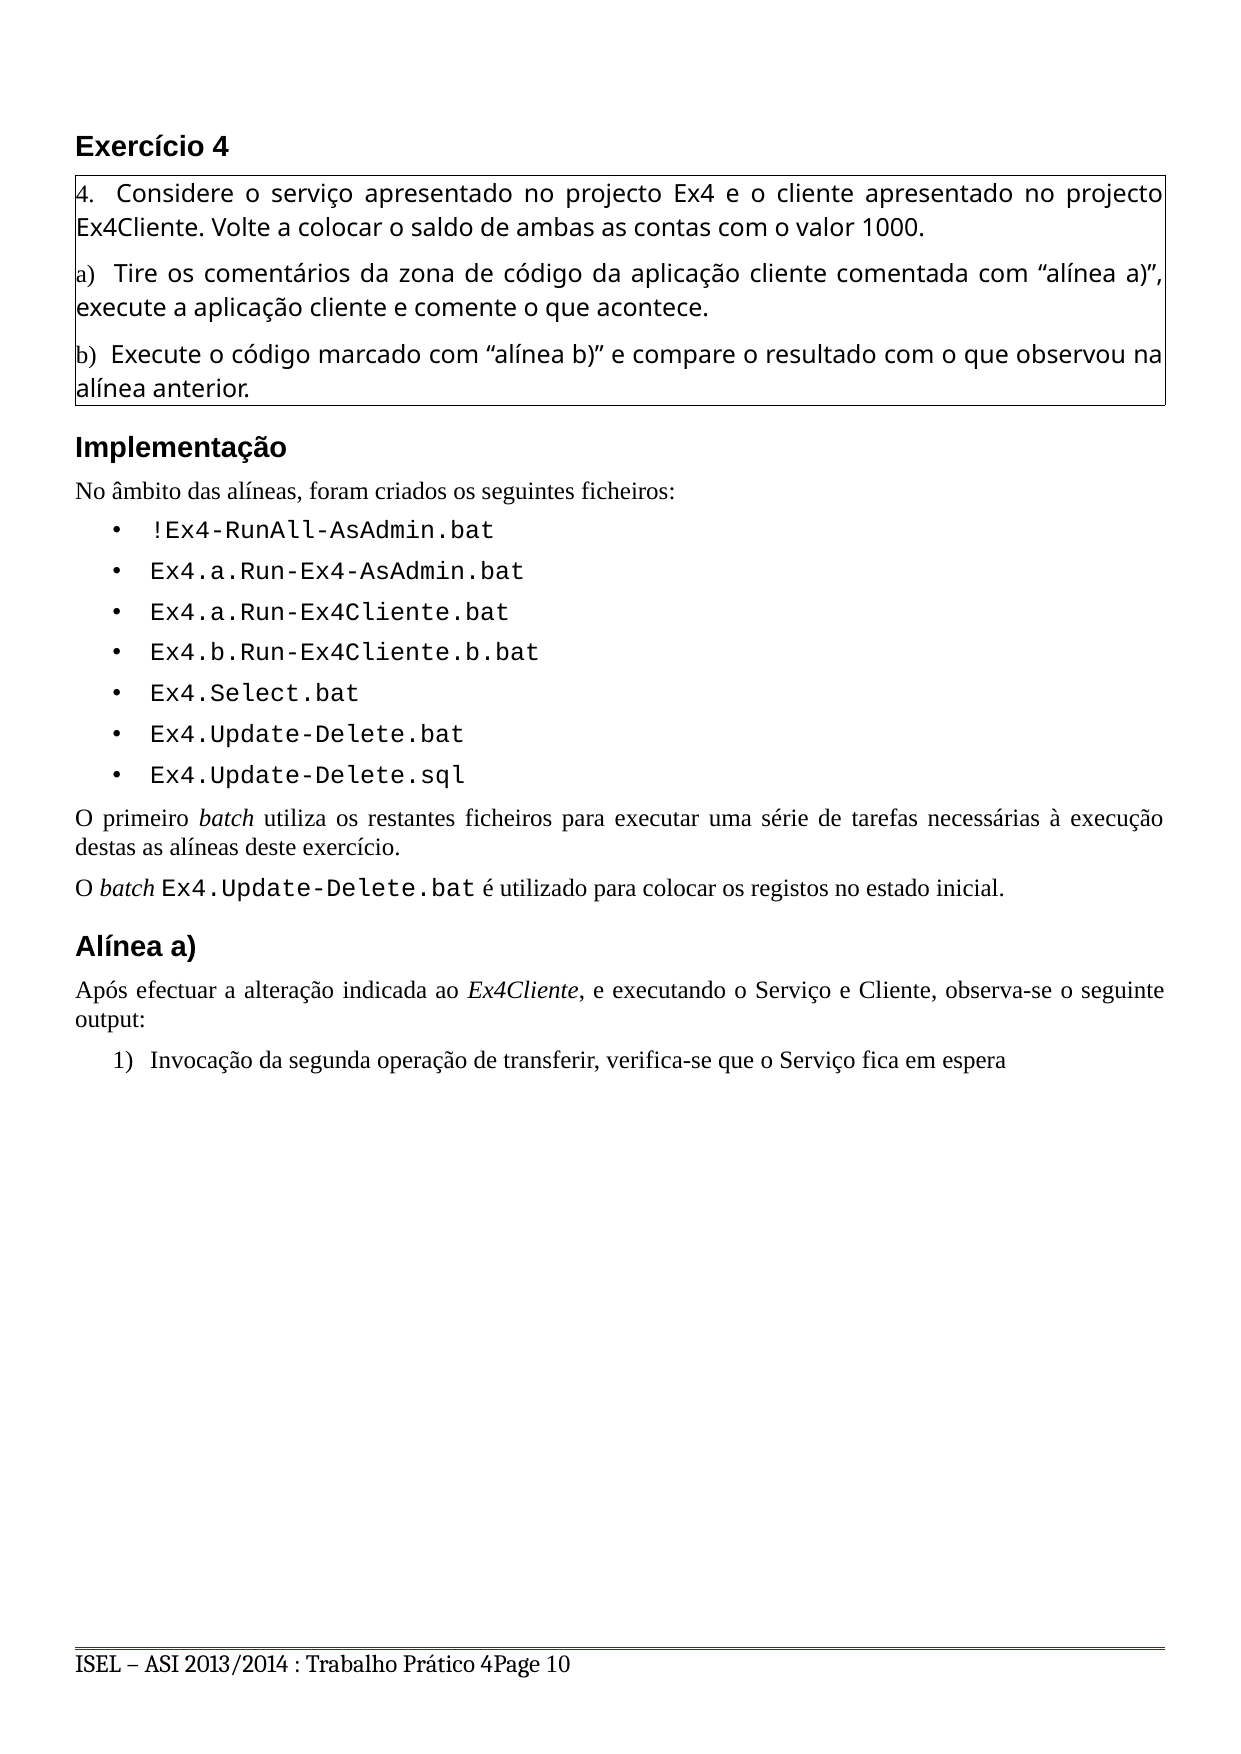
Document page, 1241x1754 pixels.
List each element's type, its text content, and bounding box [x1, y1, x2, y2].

text O batch Ex4.Update-Delete.bat é utilizado para colocar os registos no estado inicial. [75, 873, 1165, 904]
text Após efectuar a alteração indicada ao Ex4Cliente, e executando o Serviço e Cliente, observa-se o seguinte output: [75, 975, 1165, 1033]
list Ex4.Update-Delete.bat [112, 722, 1165, 750]
subtitle Exercício 4 [75, 129, 1165, 162]
list Invocação da segunda operação de transferir, verifica-se que o Serviço fica em espera [112, 1045, 1165, 1074]
list Ex4.a.Run-Ex4-AsAdmin.bat [112, 558, 1165, 587]
subtitle Alínea a) [75, 929, 1165, 963]
text No âmbito das alíneas, foram criados os seguintes ficheiros: [75, 476, 1165, 505]
text a) Tire os comentários da zona de código da aplicação cliente comentada com “alínea a)”, execute a aplicação cliente e comente o que acontece. [76, 255, 1165, 324]
text O primeiro batch utiliza os restantes ficheiros para executar uma série de tarefas necessárias à execução destas as alíneas deste exercício. [75, 803, 1165, 861]
text 4. Considere o serviço apresentado no projecto Ex4 e o cliente apresentado no projecto Ex4Cliente. Volte a colocar o saldo de ambas as contas com o valor 1000. [76, 176, 1165, 243]
list Ex4.a.Run-Ex4Cliente.bat [112, 599, 1165, 627]
list Ex4.Select.bat [112, 681, 1165, 709]
list !Ex4-RunAll-AsAdmin.bat [112, 517, 1165, 546]
subtitle Implementação [75, 430, 1165, 464]
list Ex4.Update-Delete.sql [112, 762, 1165, 791]
text b) Execute o código marcado com “alínea b)” e compare o resultado com o que observou na alínea anterior. [76, 336, 1165, 405]
list Ex4.b.Run-Ex4Cliente.b.bat [112, 640, 1165, 668]
